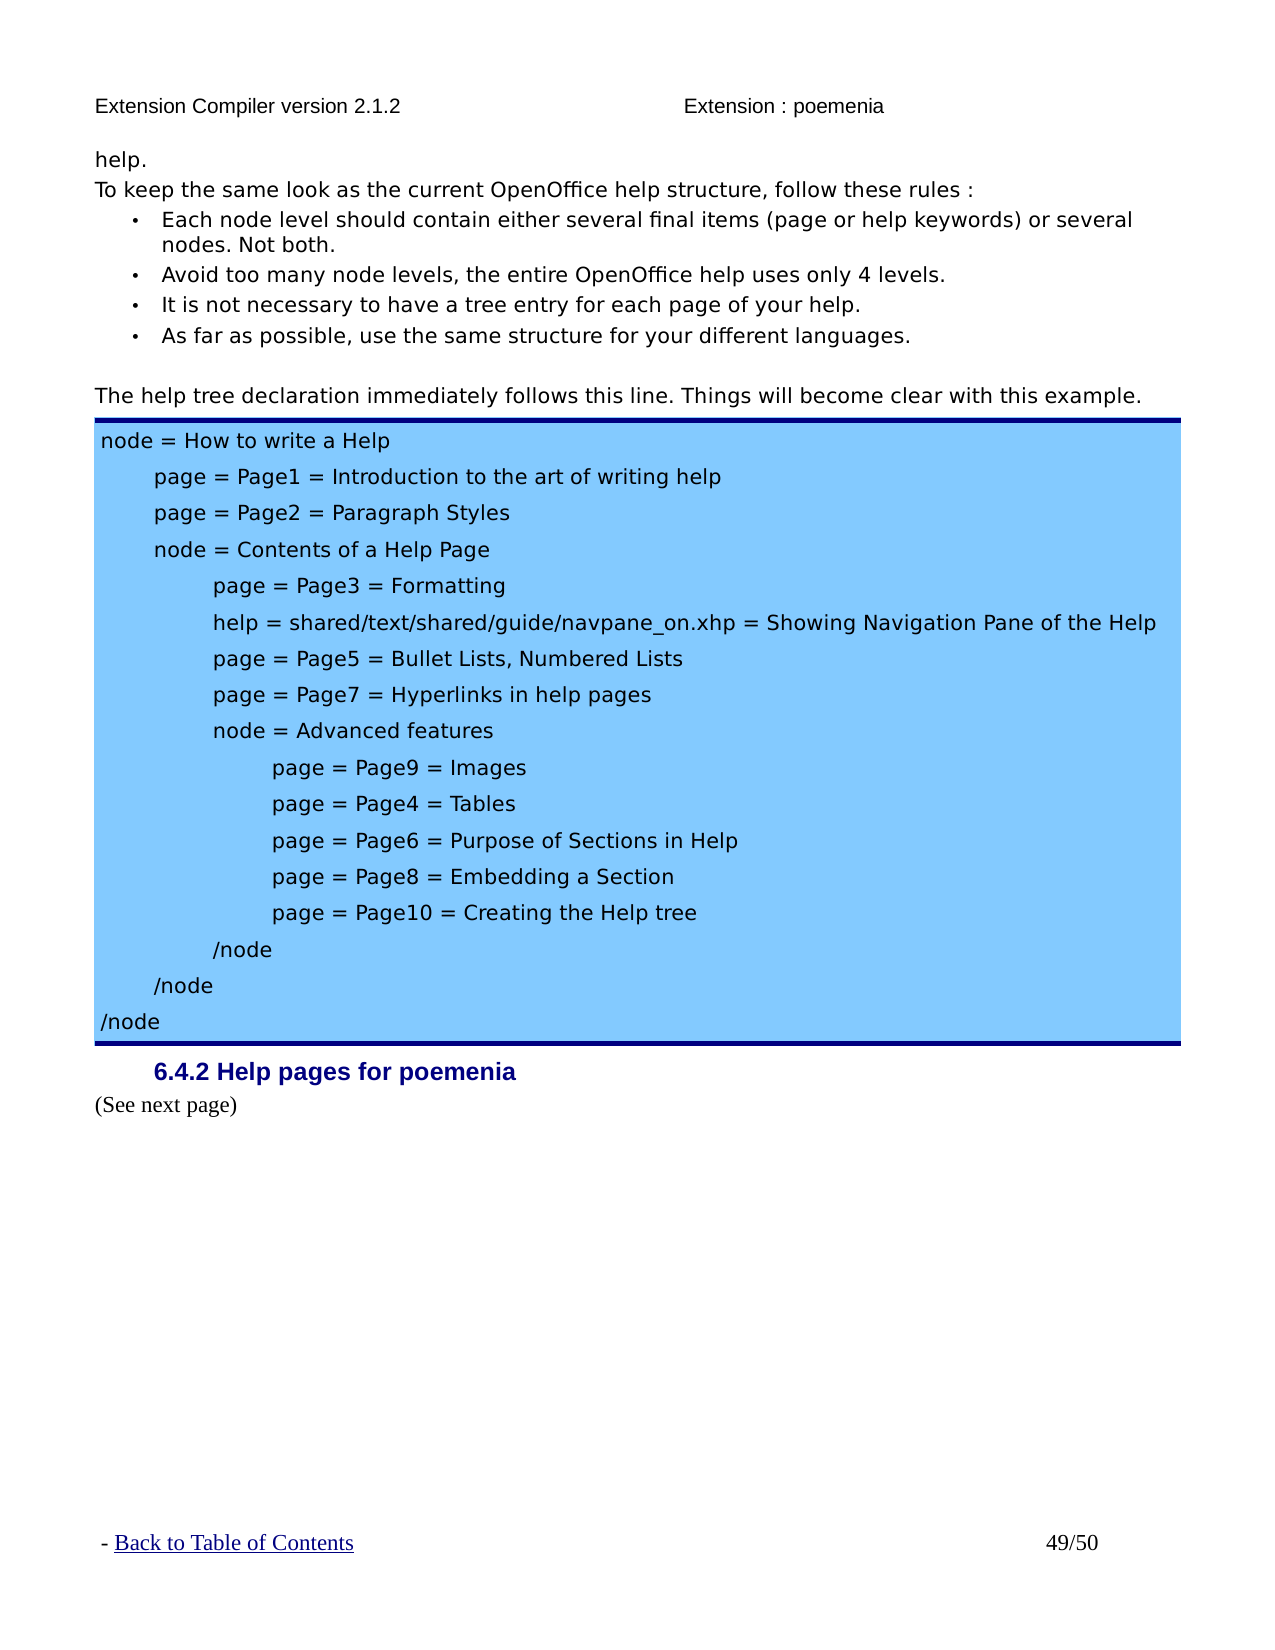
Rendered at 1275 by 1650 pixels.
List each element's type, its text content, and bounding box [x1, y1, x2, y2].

text page = Page7 = Hyperlinks in help pages [94, 672, 1181, 708]
text page = Page4 = Tables [94, 781, 1181, 817]
list Avoid too many node levels, the entire OpenOffice help uses only 4 levels. [132, 263, 1181, 287]
text page = Page2 = Paragraph Styles [94, 490, 1181, 526]
text /node [94, 963, 1181, 998]
text page = Page5 = Bullet Lists, Numbered Lists [94, 636, 1181, 671]
list As far as possible, use the same structure for your different languages. [132, 323, 1181, 348]
text (See next page) [94, 1092, 1181, 1117]
text node = Contents of a Help Page [94, 527, 1181, 562]
text page = Page1 = Introduction to the art of writing help [94, 454, 1181, 489]
list It is not necessary to have a tree entry for each page of your help. [132, 293, 1181, 318]
text page = Page6 = Purpose of Sections in Help [94, 817, 1181, 853]
text To keep the same look as the current OpenOffice help structure, follow these rules : [94, 178, 1181, 202]
text help = shared/text/shared/guide/navpane_on.xhp = Showing Navigation Pane of the Help [94, 599, 1181, 635]
text page = Page10 = Creating the Help tree [94, 890, 1181, 926]
text The help tree declaration immediately follows this line. Things will become clear with this example. [94, 384, 1181, 409]
text /node [94, 926, 1181, 962]
text page = Page9 = Images [94, 745, 1181, 780]
subtitle Help pages for poemenia [153, 1058, 1181, 1086]
text page = Page3 = Formatting [94, 563, 1181, 598]
text page = Page8 = Embedding a Section [94, 854, 1181, 889]
text node = Advanced features [94, 708, 1181, 744]
list Each node level should contain either several final items (page or help keywords) or several nodes. Not both. [132, 208, 1181, 257]
text /node [94, 999, 1181, 1046]
text node = How to write a Help [94, 419, 1181, 453]
text help. [94, 147, 1181, 172]
